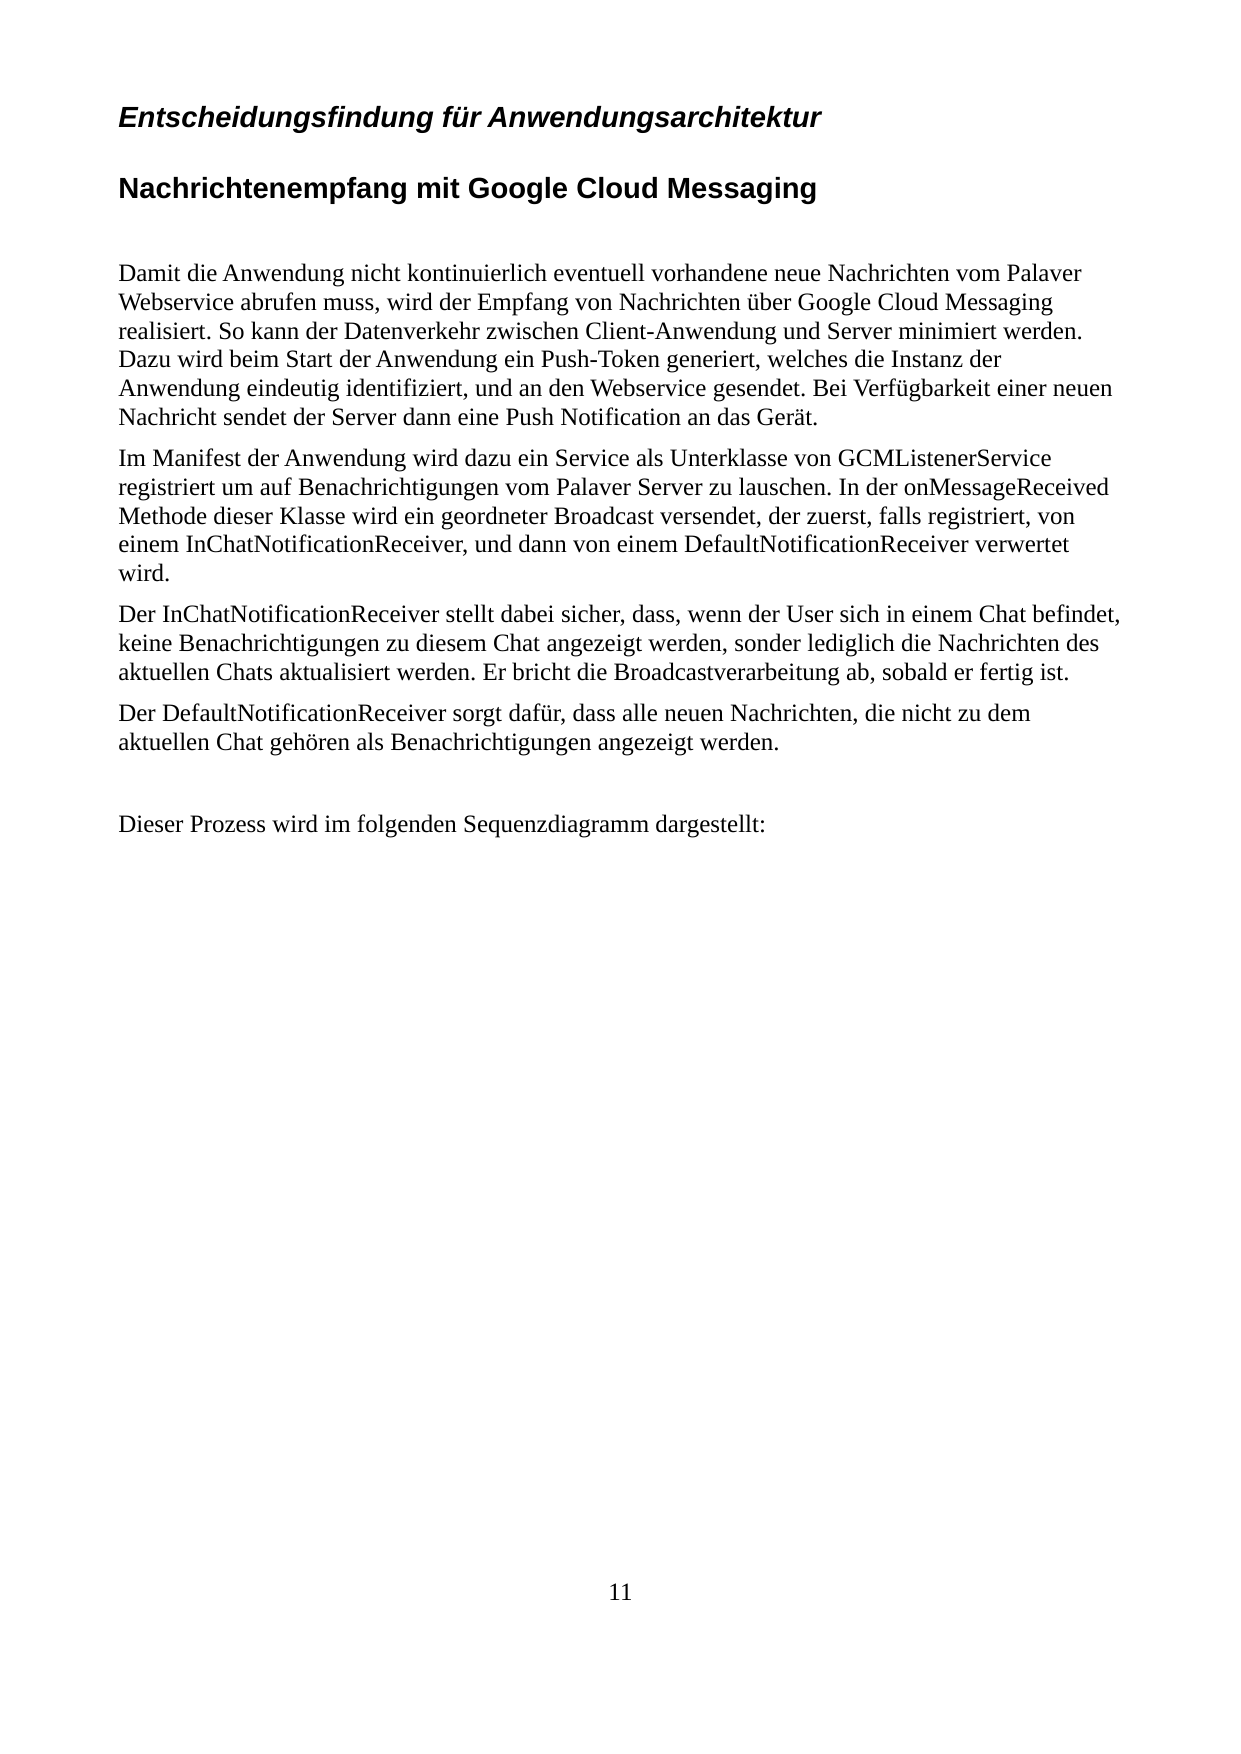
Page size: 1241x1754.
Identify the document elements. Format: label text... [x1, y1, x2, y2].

text Dieser Prozess wird im folgenden Sequenzdiagramm dargestellt: [118, 809, 1122, 838]
text Der DefaultNotificationReceiver sorgt dafür, dass alle neuen Nachrichten, die nicht zu dem aktuellen Chat gehören als Benachrichtigungen angezeigt werden. [118, 698, 1122, 756]
text Der InChatNotificationReceiver stellt dabei sicher, dass, wenn der User sich in einem Chat befindet, keine Benachrichtigungen zu diesem Chat angezeigt werden, sonder lediglich die Nachrichten des aktuellen Chats aktualisiert werden. Er bricht die Broadcastverarbeitung ab, sobald er fertig ist. [118, 599, 1122, 686]
subtitle Entscheidungsfindung für Anwendungsarchitektur [118, 100, 1122, 133]
text Im Manifest der Anwendung wird dazu ein Service als Unterklasse von GCMListenerService registriert um auf Benachrichtigungen vom Palaver Server zu lauschen. In der onMessageReceived Methode dieser Klasse wird ein geordneter Broadcast versendet, der zuerst, falls registriert, von einem InChatNotificationReceiver, und dann von einem DefaultNotificationReceiver verwertet wird. [118, 443, 1122, 587]
subtitle Nachrichtenempfang mit Google Cloud Messaging [118, 171, 1122, 204]
text Damit die Anwendung nicht kontinuierlich eventuell vorhandene neue Nachrichten vom Palaver Webservice abrufen muss, wird der Empfang von Nachrichten über Google Cloud Messaging realisiert. So kann der Datenverkehr zwischen Client-Anwendung und Server minimiert werden. Dazu wird beim Start der Anwendung ein Push-Token generiert, welches die Instanz der Anwendung eindeutig identifiziert, und an den Webservice gesendet. Bei Verfügbarkeit einer neuen Nachricht sendet der Server dann eine Push Notification an das Gerät. [118, 258, 1122, 431]
